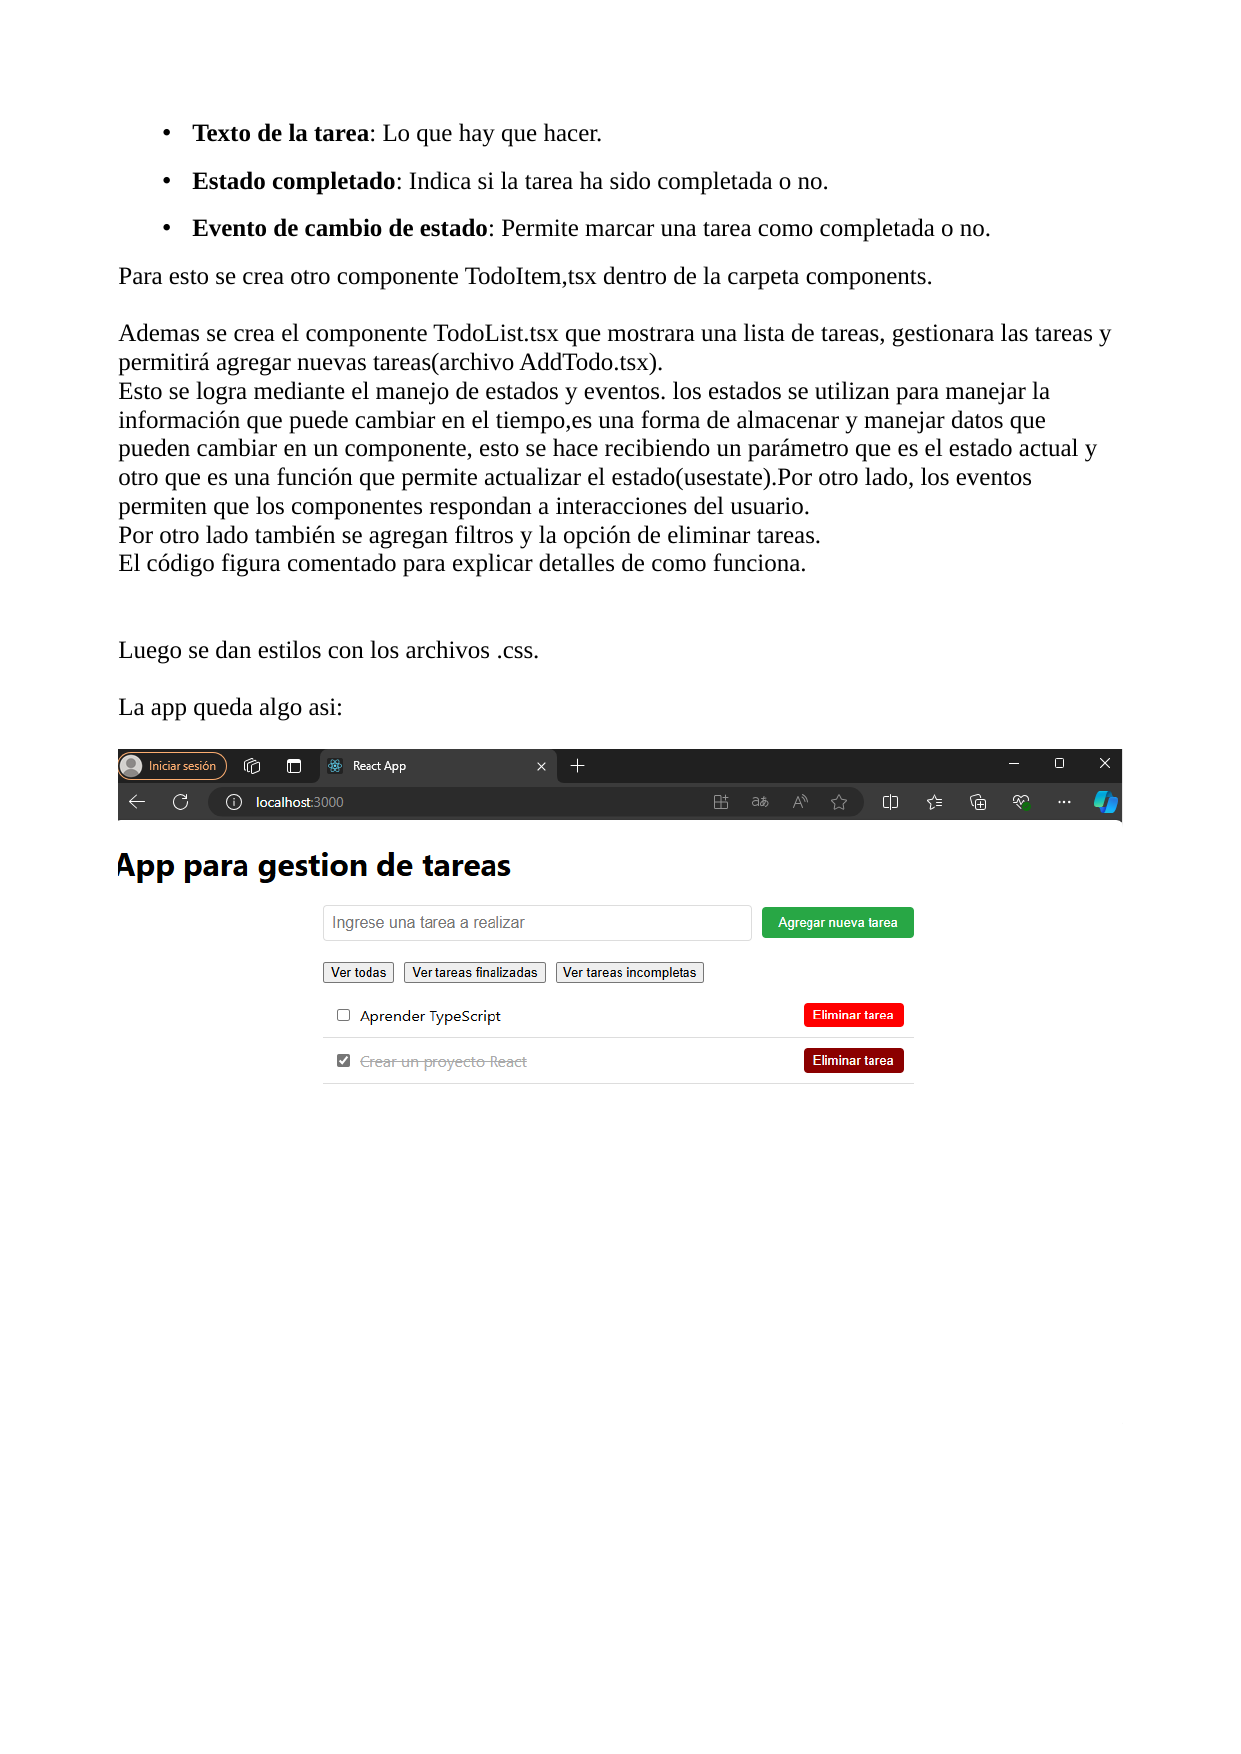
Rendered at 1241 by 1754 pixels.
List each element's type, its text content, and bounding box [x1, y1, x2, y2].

list Evento de cambio de estado: Permite marcar una tarea como completada o no. [162, 213, 1122, 242]
text La app queda algo asi: [118, 692, 1122, 721]
text El código figura comentado para explicar detalles de como funciona. [118, 548, 1122, 577]
list Texto de la tarea: Lo que hay que hacer. [162, 118, 1122, 147]
picture [118, 749, 1123, 1424]
text Luego se dan estilos con los archivos .css. [118, 635, 1122, 663]
text Por otro lado también se agregan filtros y la opción de eliminar tareas. [118, 520, 1122, 548]
text Para esto se crea otro componente TodoItem,tsx dentro de la carpeta components. [118, 261, 1122, 290]
text Esto se logra mediante el manejo de estados y eventos. los estados se utilizan para manejar la información que puede cambiar en el tiempo,es una forma de almacenar y manejar datos que pueden cambiar en un componente, esto se hace recibiendo un parámetro que es el estado actual y otro que es una función que permite actualizar el estado(usestate).Por otro lado, los eventos permiten que los componentes respondan a interacciones del usuario. [118, 376, 1122, 520]
list Estado completado: Indica si la tarea ha sido completada o no. [162, 166, 1122, 194]
text Ademas se crea el componente TodoList.tsx que mostrara una lista de tareas, gestionara las tareas y permitirá agregar nuevas tareas(archivo AddTodo.tsx). [118, 318, 1122, 376]
